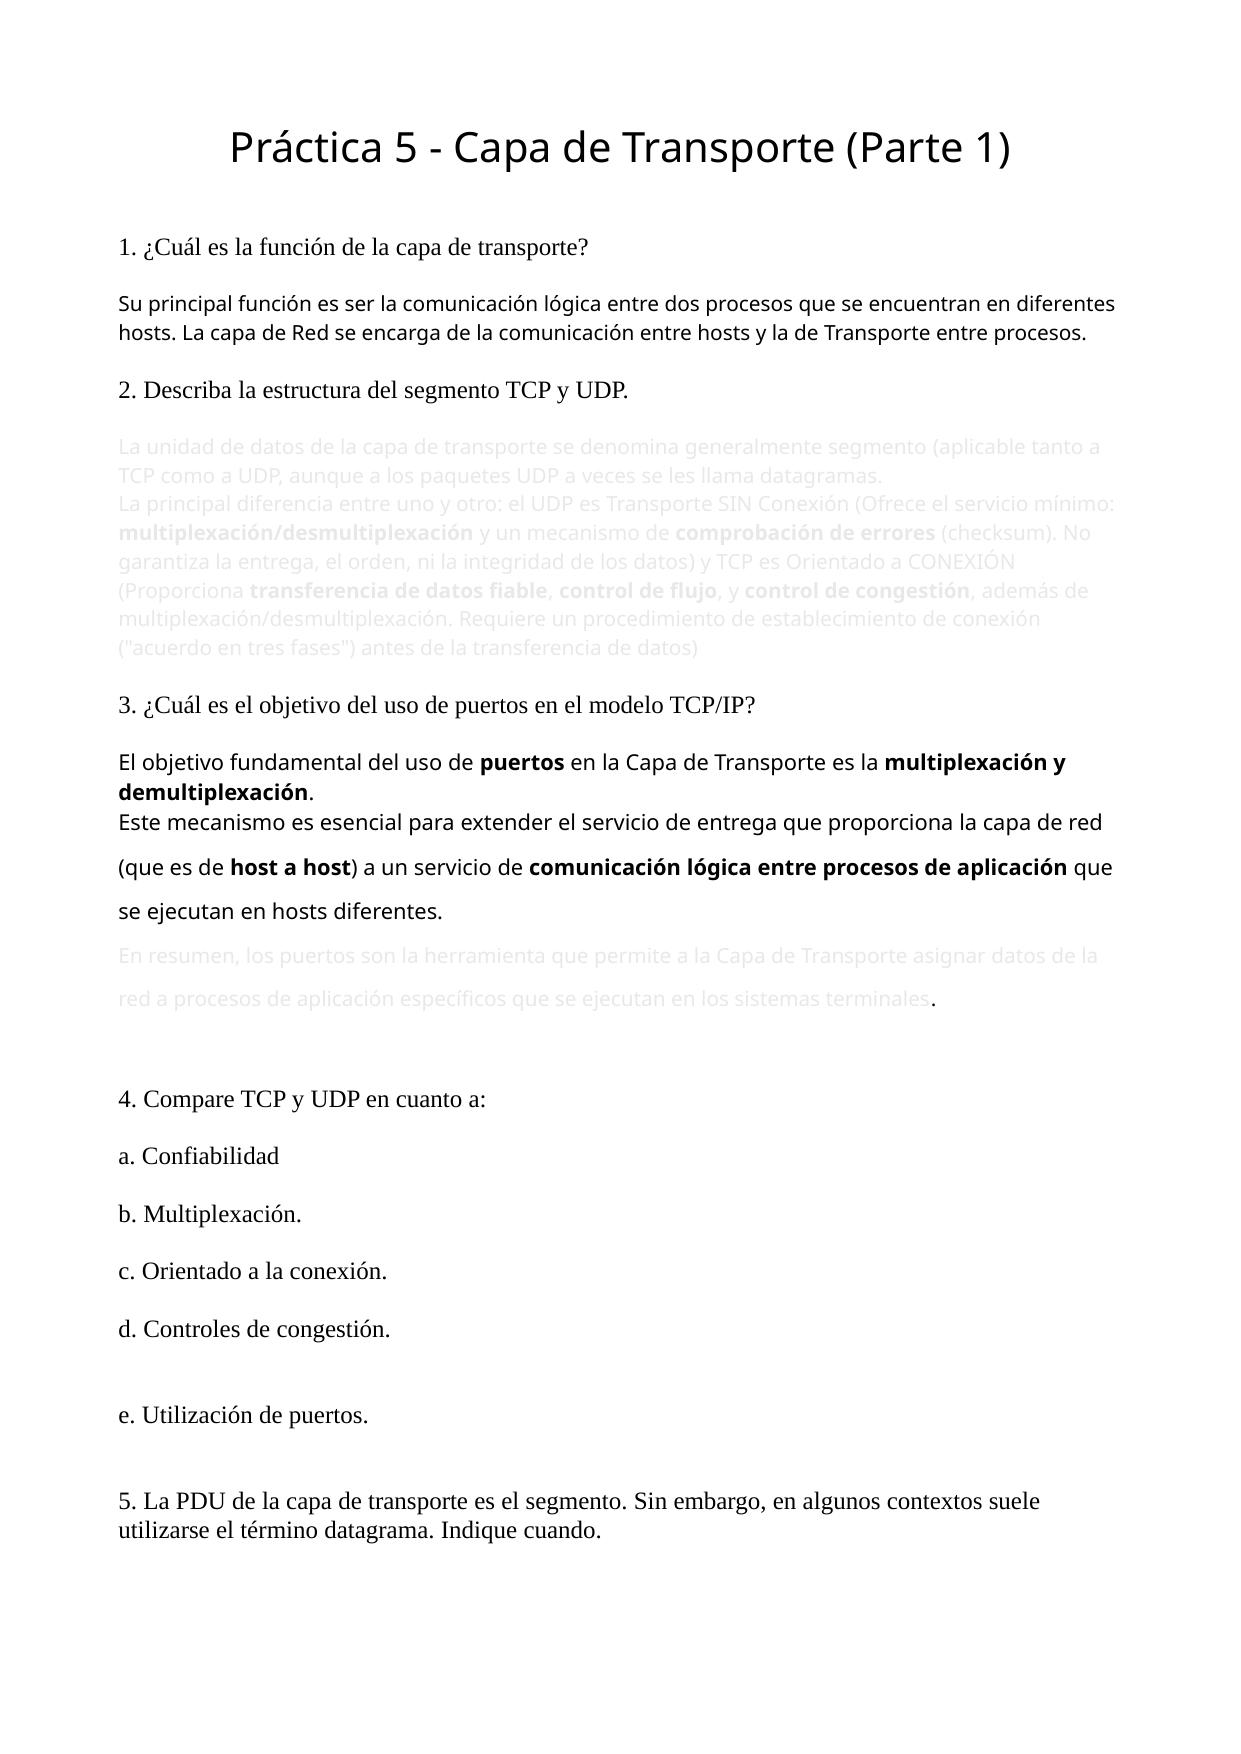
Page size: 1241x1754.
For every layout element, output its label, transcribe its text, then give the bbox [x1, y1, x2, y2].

text 3. ¿Cuál es el objetivo del uso de puertos en el modelo TCP/IP? [118, 690, 1122, 719]
text Práctica 5 - Capa de Transporte (Parte 1) [118, 118, 1122, 175]
text d. Controles de congestión. [118, 1314, 1122, 1342]
text b. Multiplexación. [118, 1199, 1122, 1227]
text El objetivo fundamental del uso de puertos en la Capa de Transporte es la multiplexación y demultiplexación. [118, 747, 1122, 807]
text a. Confiabilidad [118, 1141, 1122, 1170]
text 1. ¿Cuál es la función de la capa de transporte? [118, 232, 1122, 260]
text 2. Describa la estructura del segmento TCP y UDP. [118, 375, 1122, 403]
text c. Orientado a la conexión. [118, 1256, 1122, 1285]
text La unidad de datos de la capa de transporte se denomina generalmente segmento (aplicable tanto a TCP como a UDP, aunque a los paquetes UDP a veces se les llama datagramas. [118, 432, 1122, 489]
text Este mecanismo es esencial para extender el servicio de entrega que proporciona la capa de red (que es de host a host) a un servicio de comunicación lógica entre procesos de aplicación que se ejecutan en hosts diferentes. [118, 807, 1122, 926]
text 5. La PDU de la capa de transporte es el segmento. Sin embargo, en algunos contextos suele utilizarse el término datagrama. Indique cuando. [118, 1486, 1122, 1544]
text 4. Compare TCP y UDP en cuanto a: [118, 1084, 1122, 1112]
text e. Utilización de puertos. [118, 1400, 1122, 1429]
text Su principal función es ser la comunicación lógica entre dos procesos que se encuentran en diferentes hosts. La capa de Red se encarga de la comunicación entre hosts y la de Transporte entre procesos. [118, 289, 1122, 346]
text La principal diferencia entre uno y otro: el UDP es Transporte SIN Conexión (Ofrece el servicio mínimo: multiplexación/desmultiplexación y un mecanismo de comprobación de errores (checksum). No garantiza la entrega, el orden, ni la integridad de los datos) y TCP es Orientado a CONEXIÓN (Proporciona transferencia de datos fiable, control de flujo, y control de congestión, además de multiplexación/desmultiplexación. Requiere un procedimiento de establecimiento de conexión ("acuerdo en tres fases") antes de la transferencia de datos) [118, 489, 1122, 661]
text En resumen, los puertos son la herramienta que permite a la Capa de Transporte asignar datos de la red a procesos de aplicación específicos que se ejecutan en los sistemas terminales. [118, 941, 1122, 1012]
